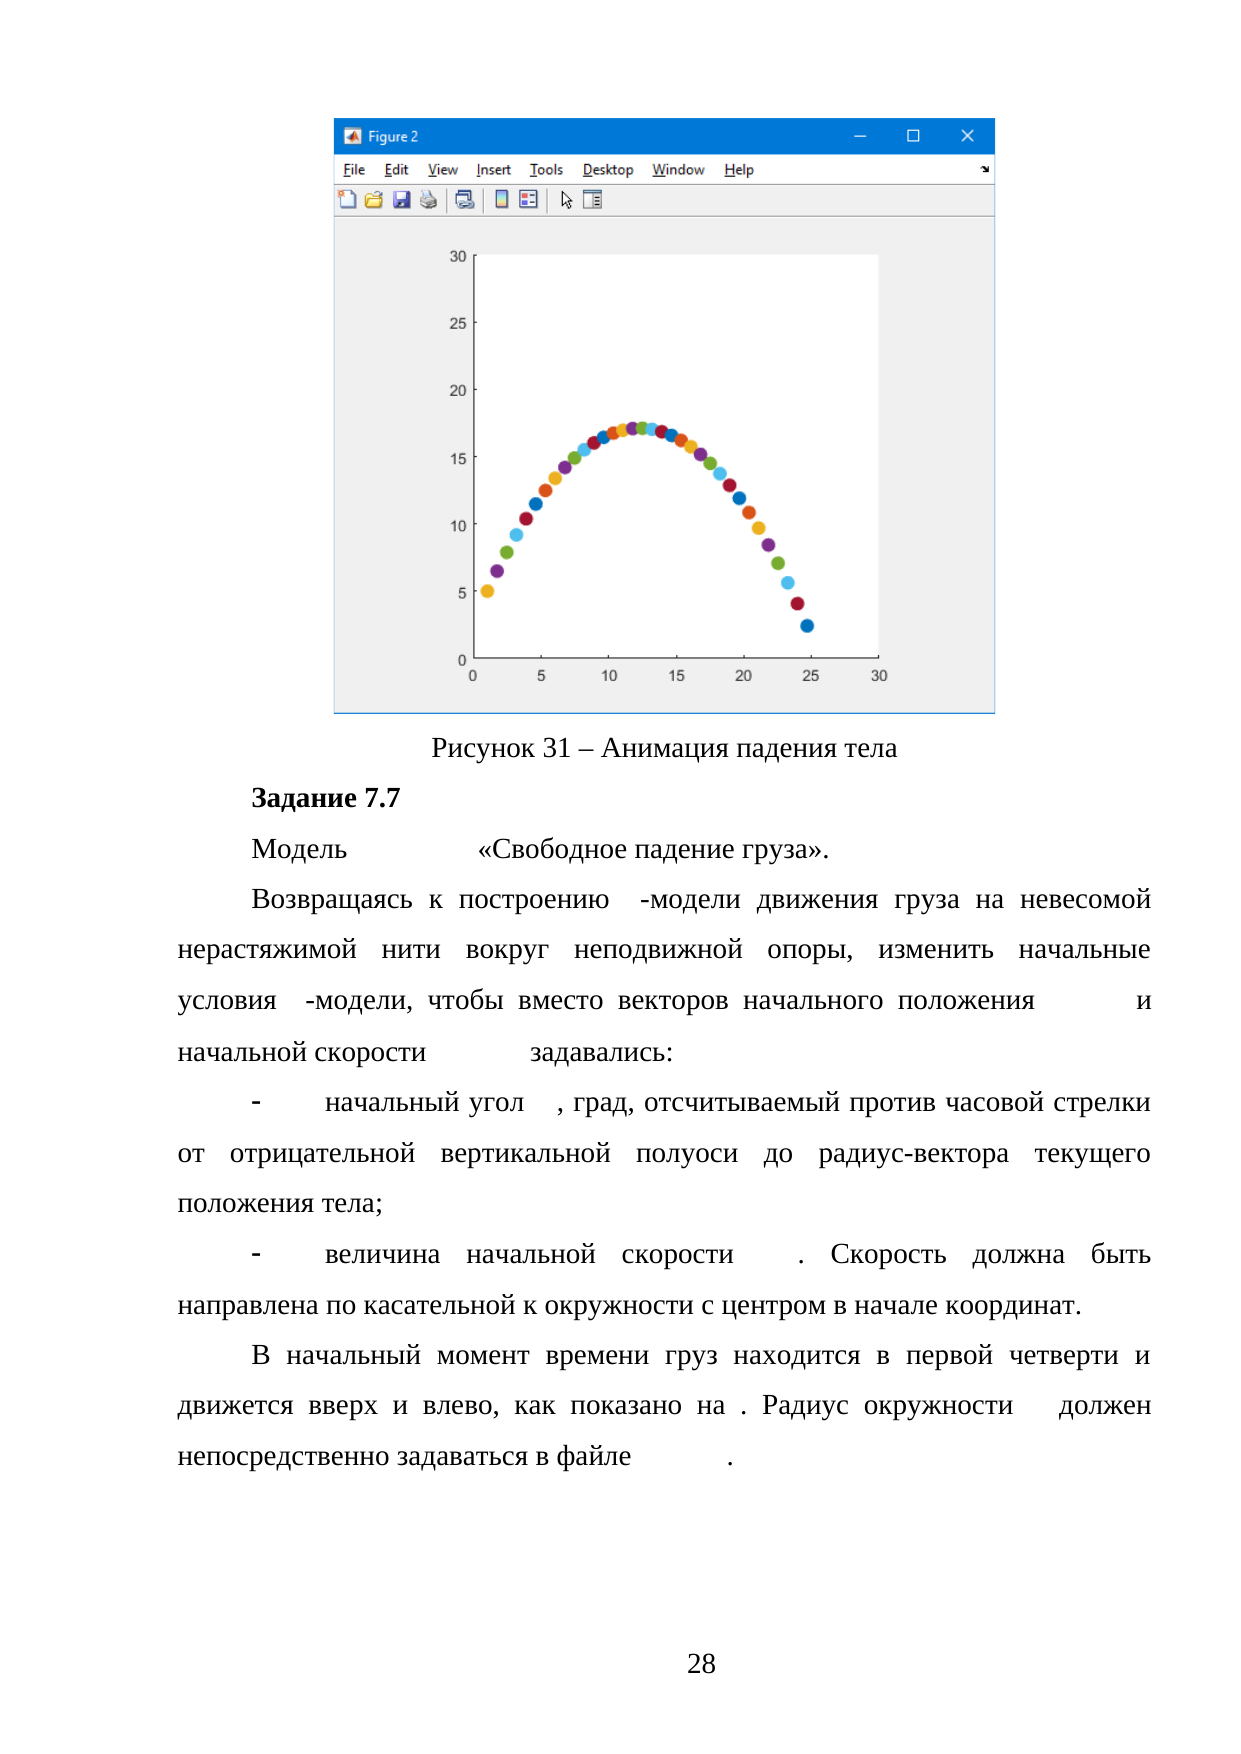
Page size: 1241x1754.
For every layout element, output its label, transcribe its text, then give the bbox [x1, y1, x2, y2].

picture [333, 118, 996, 714]
text Модель «Свободное падение груза». [177, 831, 1152, 864]
list начальный угол , град, отсчитываемый против часовой стрелки от отрицательной вертикальной полуоси до радиус-вектора текущего положения тела; [177, 1084, 1152, 1219]
text Рисунок 31 – Анимация падения тела [177, 730, 1152, 764]
text Возвращаясь к построению -модели движения груза на невесомой нерастяжимой нити вокруг неподвижной опоры, изменить начальные условия -модели, чтобы вместо векторов начального положения и начальной скорости задавались: [177, 881, 1152, 1068]
subtitle Задание 7.7 [177, 781, 1152, 814]
text В начальный момент времени груз находится в первой четверти и движется вверх и влево, как показано на . Радиус окружности должен непосредственно задаваться в файле . [177, 1337, 1152, 1471]
list величина начальной скорости . Скорость должна быть направлена по касательной к окружности с центром в начале координат. [177, 1236, 1152, 1320]
